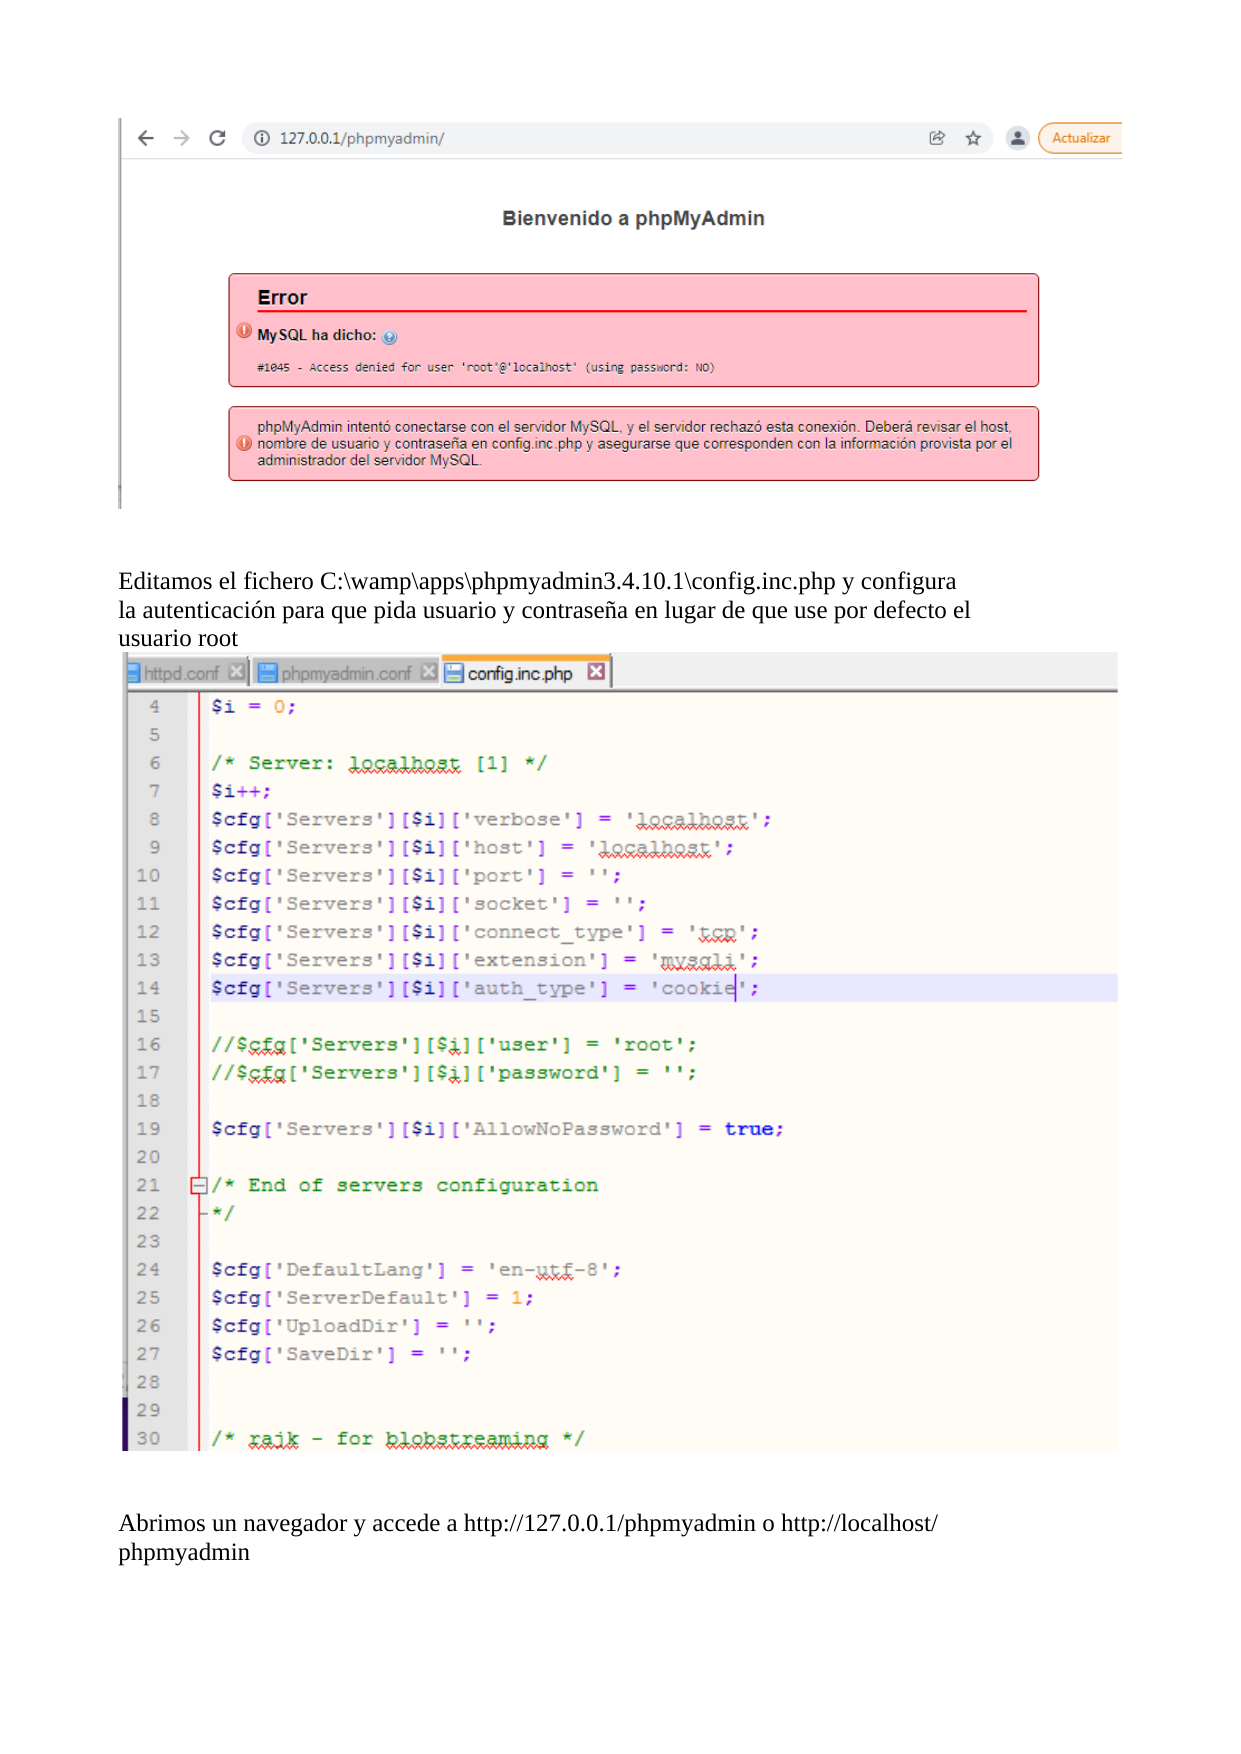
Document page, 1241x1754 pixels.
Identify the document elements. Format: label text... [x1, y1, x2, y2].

text usuario root [118, 623, 1122, 652]
picture [122, 652, 1118, 1451]
text Editamos el fichero C:\wamp\apps\phpmyadmin3.4.10.1\config.inc.php y configura [118, 566, 1122, 595]
text phpmyadmin [118, 1537, 1122, 1566]
text la autenticación para que pida usuario y contraseña en lugar de que use por defecto el [118, 595, 1122, 623]
text Abrimos un navegador y accede a http://127.0.0.1/phpmyadmin o http://localhost/ [118, 1508, 1122, 1537]
picture [118, 118, 1123, 509]
